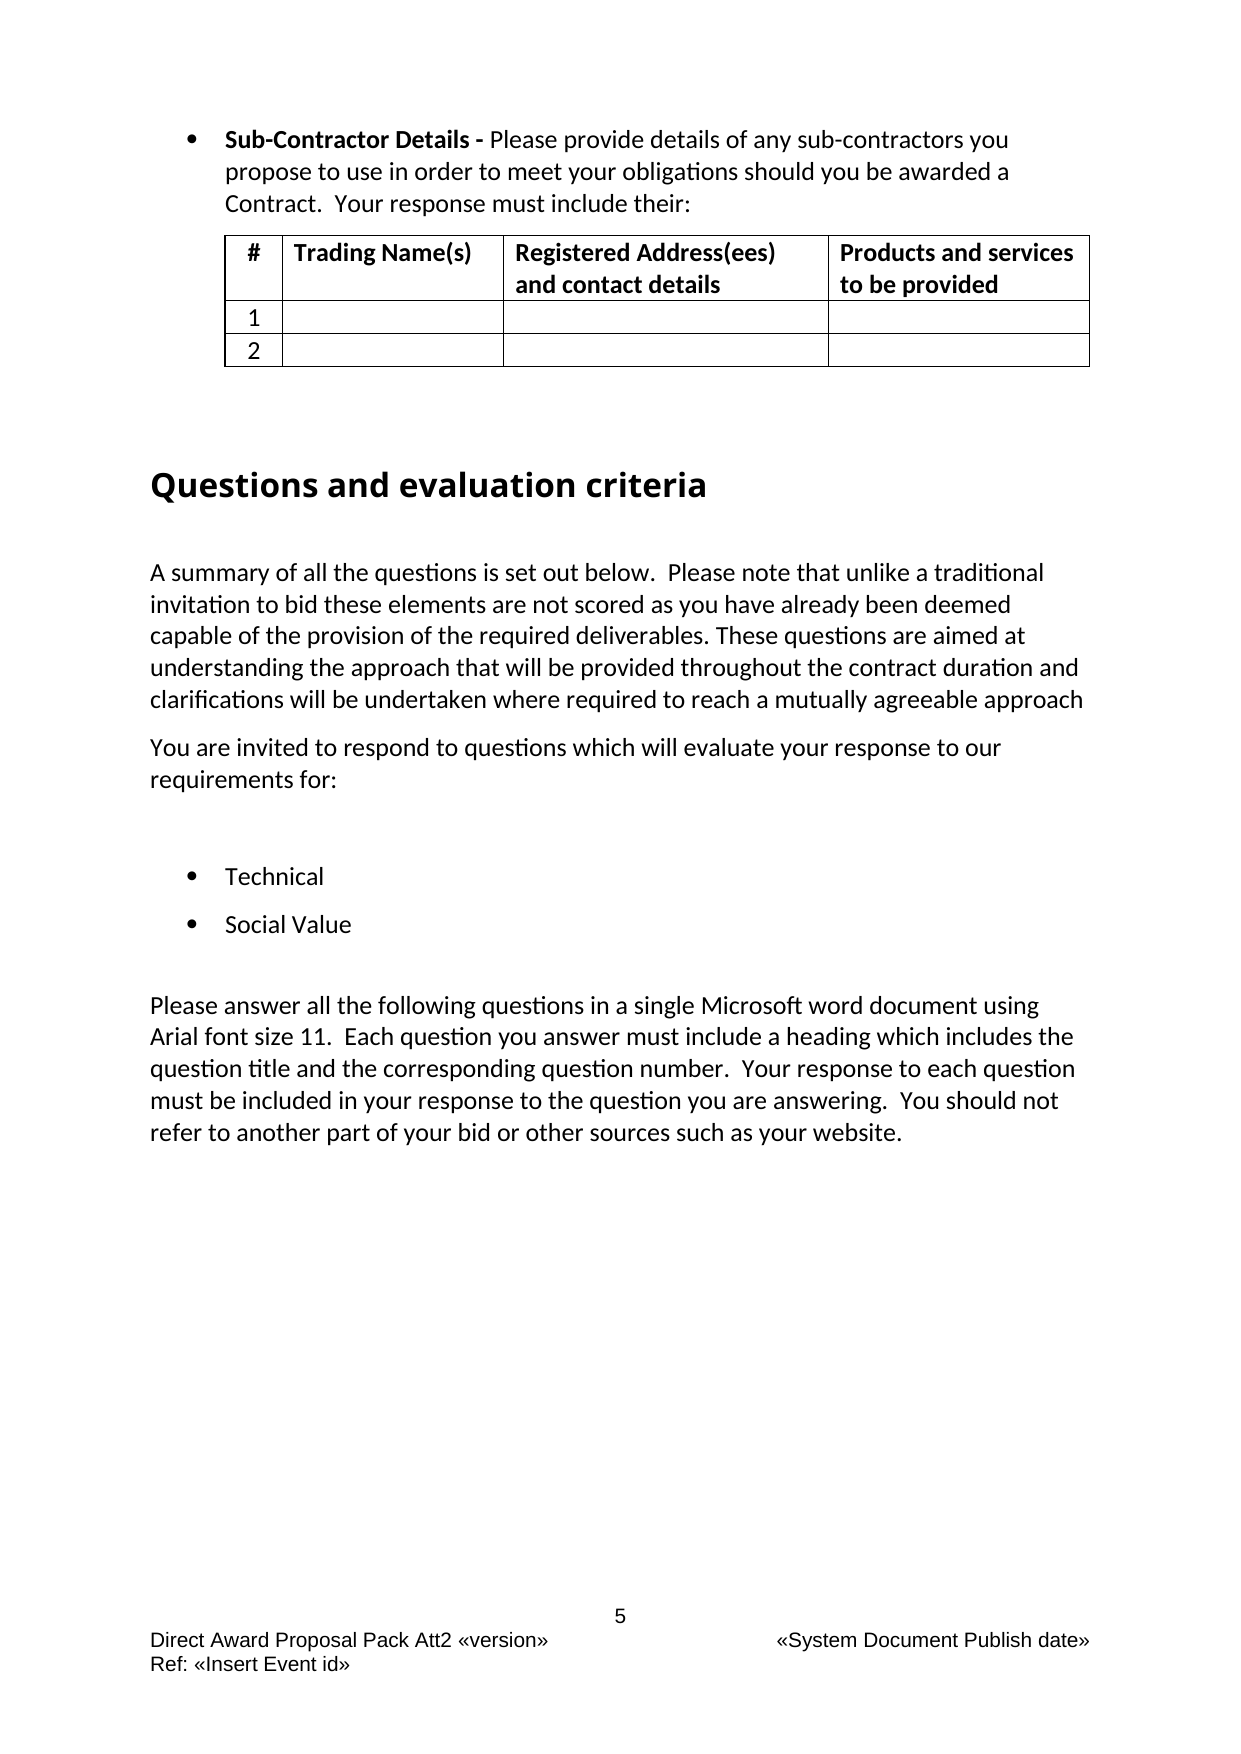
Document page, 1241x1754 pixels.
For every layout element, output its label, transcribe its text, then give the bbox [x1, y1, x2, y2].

table_cell [283, 301, 503, 333]
table_header Trading Name(s) [283, 236, 503, 300]
subtitle Questions and evaluation criteria [150, 462, 1090, 507]
table_cell [504, 334, 828, 366]
table_cell [829, 301, 1089, 333]
list Sub-Contractor Details - Please provide details of any sub-contractors you propose to use in order to meet your obligations should you be awarded a Contract. Your response must include their: [187, 123, 1090, 219]
text A summary of all the questions is set out below. Please note that unlike a traditional invitation to bid these elements are not scored as you have already been deemed capable of the provision of the required deliverables. These questions are aimed at understanding the approach that will be provided throughout the contract duration and clarifications will be undertaken where required to reach a mutually agreeable approach [150, 556, 1090, 715]
text Please answer all the following questions in a single Microsoft word document using Arial font size 11. Each question you answer must include a heading which includes the question title and the corresponding question number. Your response to each question must be included in your response to the question you are answering. You should not refer to another part of your bid or other sources such as your website. [150, 989, 1090, 1148]
table_cell [829, 334, 1089, 366]
table_cell [504, 301, 828, 333]
text You are invited to respond to questions which will evaluate your response to our requirements for: [150, 731, 1090, 795]
table_header Registered Address(ees) and contact details [504, 236, 828, 300]
table_cell 1 [226, 301, 282, 333]
table_cell [283, 334, 503, 366]
table_header Products and services to be provided [829, 236, 1089, 300]
list Technical [187, 860, 1090, 892]
list Social Value [187, 908, 1090, 972]
table_cell 2 [226, 334, 282, 366]
table_header # [226, 236, 282, 300]
